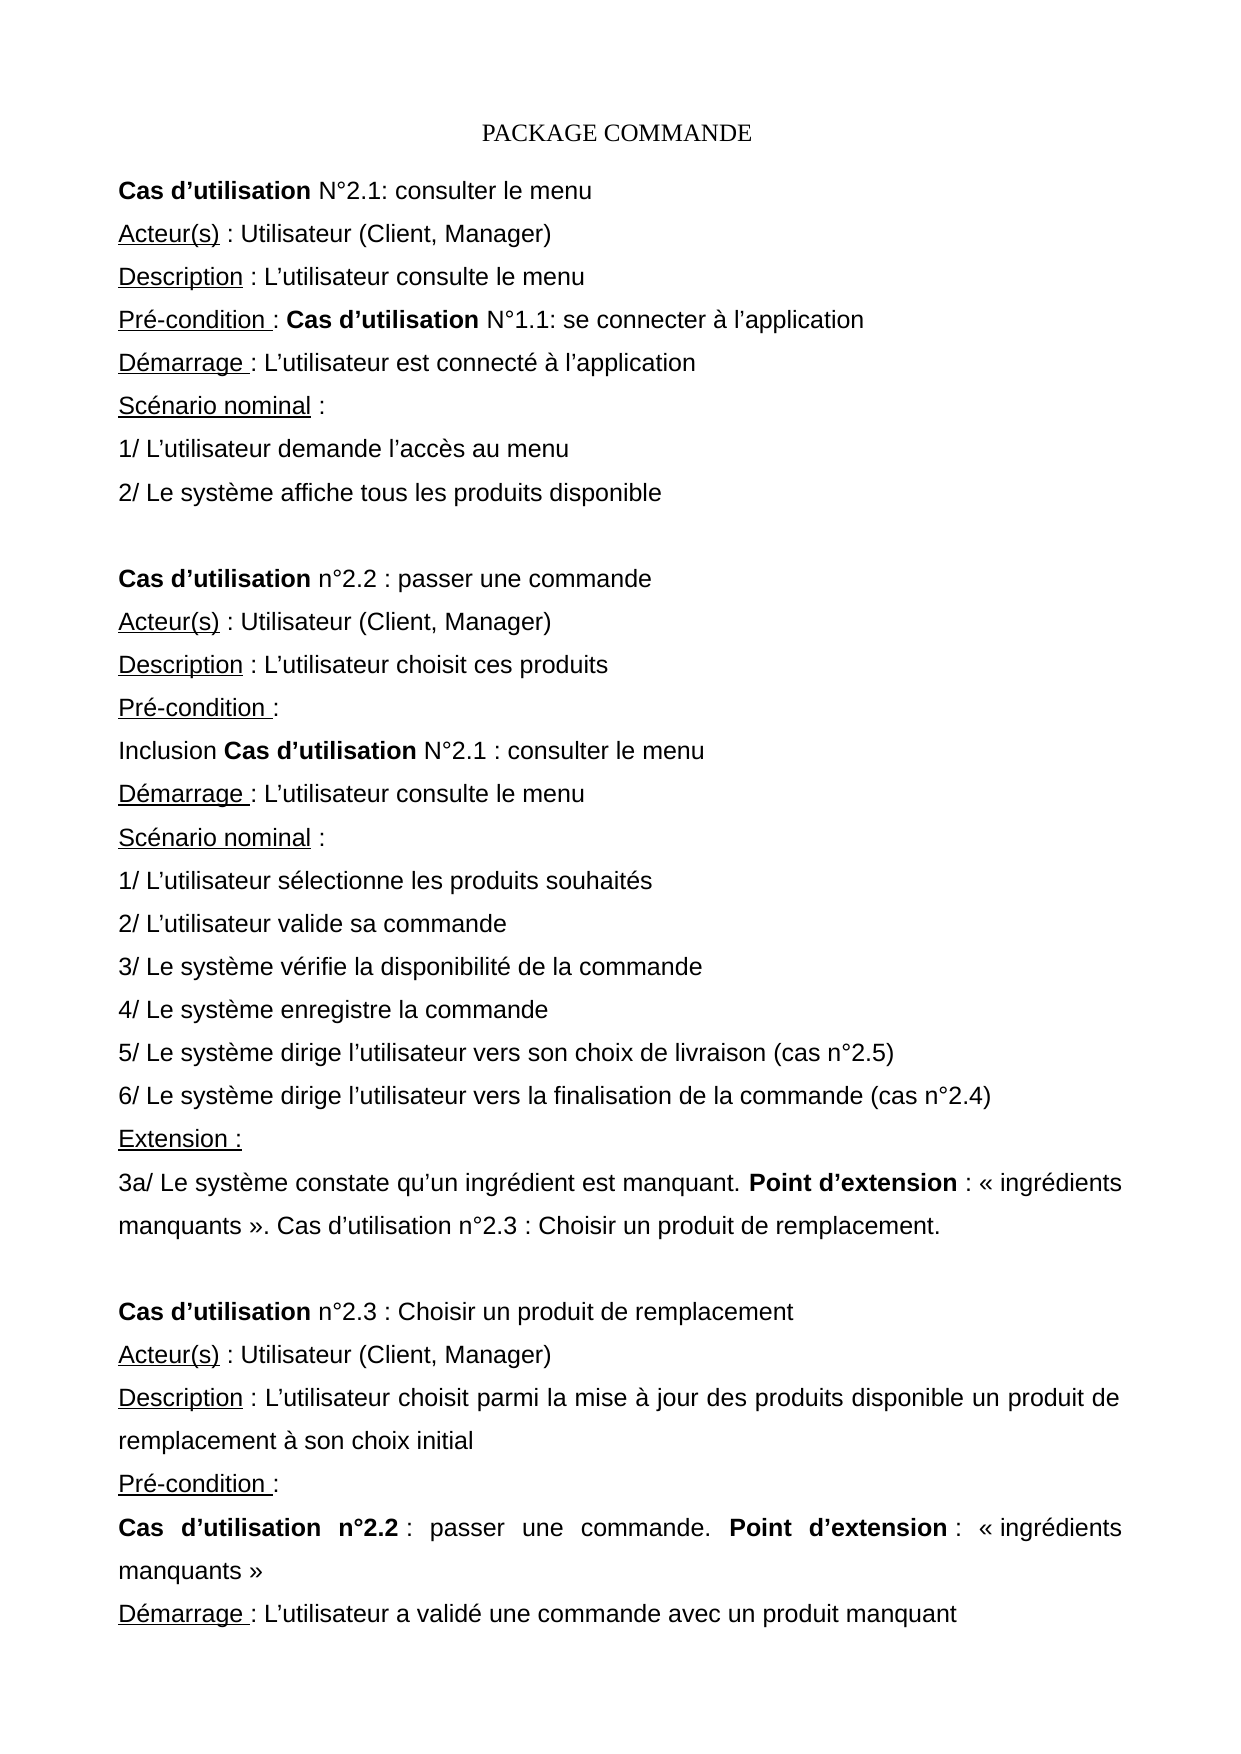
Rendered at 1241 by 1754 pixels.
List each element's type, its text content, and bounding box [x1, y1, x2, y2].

text Inclusion Cas d’utilisation N°2.1 : consulter le menu [118, 736, 1122, 765]
text Scénario nominal : [118, 822, 1122, 851]
text 3/ Le système vérifie la disponibilité de la commande [118, 952, 1122, 981]
text Cas d’utilisation n°2.2 : passer une commande [118, 564, 1122, 592]
text PACKAGE COMMANDE [118, 118, 1122, 147]
text Scénario nominal : [118, 391, 1122, 420]
text Pré-condition : [118, 1469, 1122, 1498]
text 1/ L’utilisateur demande l’accès au menu [118, 434, 1122, 463]
text Pré-condition : Cas d’utilisation N°1.1: se connecter à l’application [118, 305, 1122, 334]
text 2/ L’utilisateur valide sa commande [118, 909, 1122, 937]
text 5/ Le système dirige l’utilisateur vers son choix de livraison (cas n°2.5) [118, 1038, 1122, 1067]
text Extension : [118, 1124, 1122, 1153]
text Cas d’utilisation n°2.2 : passer une commande. Point d’extension : « ingrédients manquants » [118, 1512, 1122, 1584]
text Démarrage : L’utilisateur est connecté à l’application [118, 348, 1122, 377]
text 2/ Le système affiche tous les produits disponible [118, 477, 1122, 506]
text Description : L’utilisateur choisit ces produits [118, 650, 1122, 679]
text Cas d’utilisation n°2.3 : Choisir un produit de remplacement [118, 1297, 1122, 1326]
text Acteur(s) : Utilisateur (Client, Manager) [118, 1340, 1122, 1369]
text Démarrage : L’utilisateur consulte le menu [118, 779, 1122, 808]
text Acteur(s) : Utilisateur (Client, Manager) [118, 607, 1122, 636]
text 6/ Le système dirige l’utilisateur vers la finalisation de la commande (cas n°2.4) [118, 1081, 1122, 1110]
text Description : L’utilisateur consulte le menu [118, 262, 1122, 291]
text 4/ Le système enregistre la commande [118, 995, 1122, 1024]
text Cas d’utilisation N°2.1: consulter le menu [118, 176, 1122, 204]
text Démarrage : L’utilisateur a validé une commande avec un produit manquant [118, 1599, 1122, 1627]
text Description : L’utilisateur choisit parmi la mise à jour des produits disponible un produit de remplacement à son choix initial [118, 1383, 1122, 1455]
text 3a/ Le système constate qu’un ingrédient est manquant. Point d’extension : « ingrédients manquants ». Cas d’utilisation n°2.3 : Choisir un produit de remplacement. [118, 1167, 1122, 1239]
text Pré-condition : [118, 693, 1122, 722]
text 1/ L’utilisateur sélectionne les produits souhaités [118, 866, 1122, 894]
text Acteur(s) : Utilisateur (Client, Manager) [118, 219, 1122, 247]
